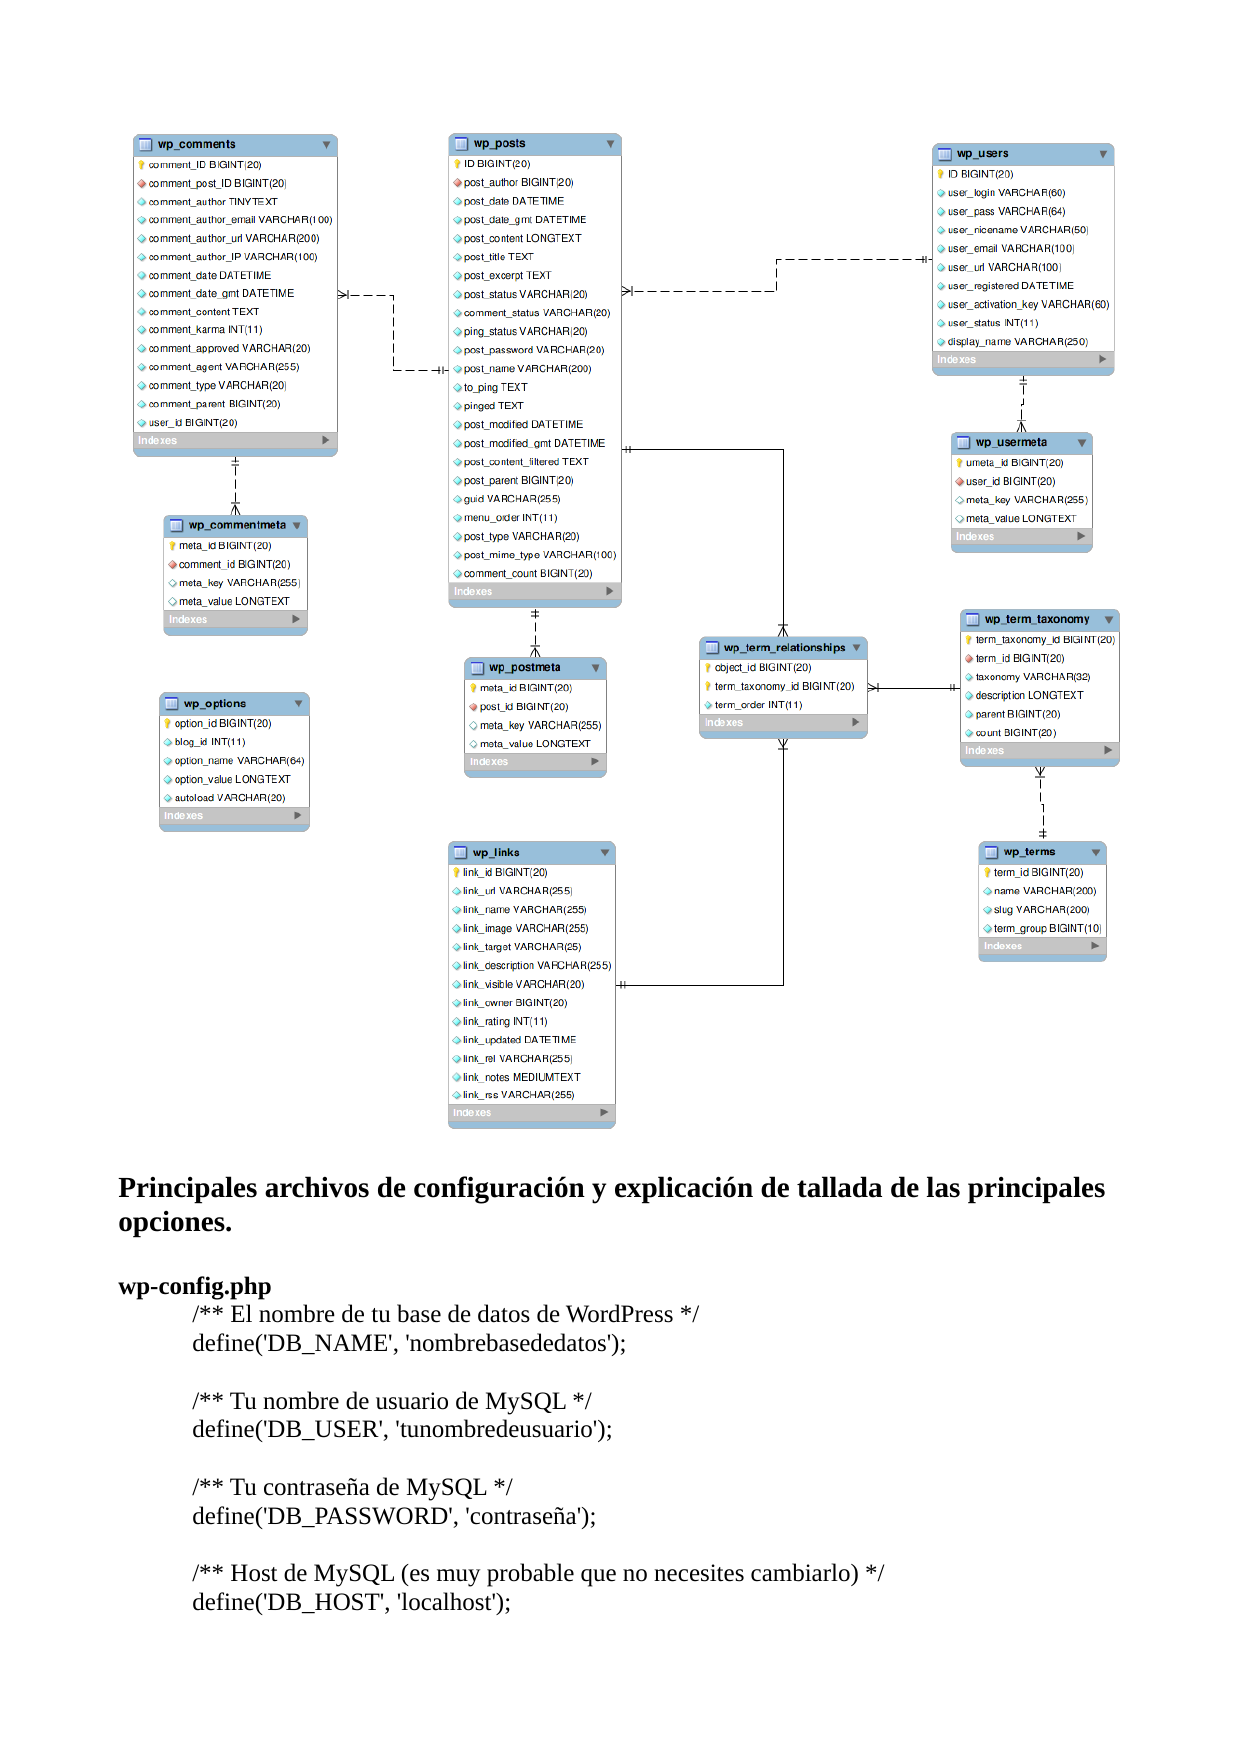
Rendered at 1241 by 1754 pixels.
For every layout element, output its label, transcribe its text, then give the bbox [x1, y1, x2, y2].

text /** Host de MySQL (es muy probable que no necesites cambiarlo) */ [118, 1558, 1122, 1587]
picture [123, 123, 1128, 1137]
text /** Tu contraseña de MySQL */ [118, 1472, 1122, 1501]
text Principales archivos de configuración y explicación de tallada de las principales opciones. [118, 1170, 1122, 1237]
text define('DB_USER', 'tunombredeusuario'); [118, 1414, 1122, 1443]
text /** El nombre de tu base de datos de WordPress */ [118, 1299, 1122, 1328]
text define('DB_NAME', 'nombrebasededatos'); [118, 1328, 1122, 1357]
text define('DB_HOST', 'localhost'); [118, 1587, 1122, 1616]
text define('DB_PASSWORD', 'contraseña'); [118, 1501, 1122, 1529]
text wp-config.php [118, 1271, 1122, 1299]
text /** Tu nombre de usuario de MySQL */ [118, 1386, 1122, 1414]
